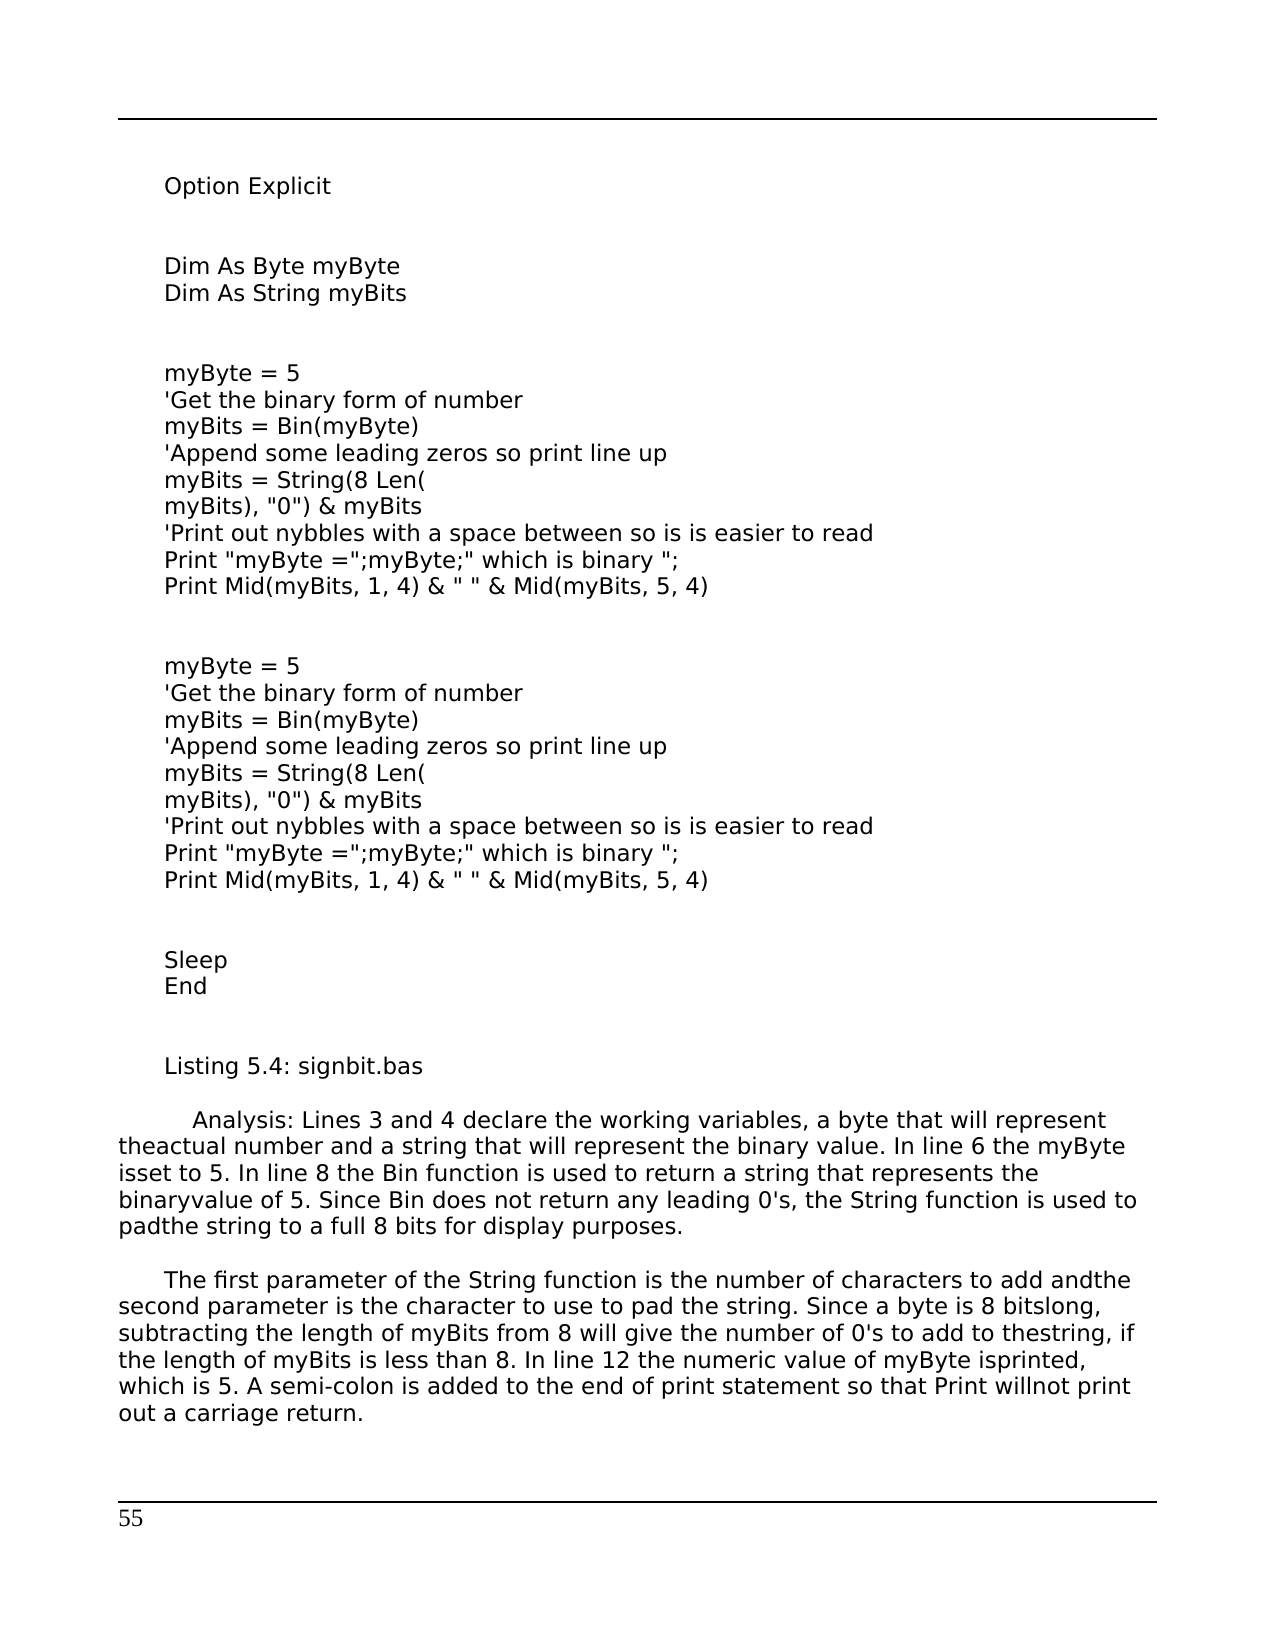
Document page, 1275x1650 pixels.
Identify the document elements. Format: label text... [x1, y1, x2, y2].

text Dim As String myBits [118, 280, 1157, 307]
text 'Get the binary form of number [118, 387, 1157, 413]
text myBits = Bin(myByte) [118, 413, 1157, 440]
text myBits = Bin(myByte) [118, 707, 1157, 733]
text Print Mid(myBits, 1, 4) & " " & Mid(myBits, 5, 4) [118, 573, 1157, 600]
text 'Append some leading zeros so print line up [118, 440, 1157, 467]
text myBits = String(8 Len( [118, 760, 1157, 787]
text 'Print out nybbles with a space between so is is easier to read [118, 520, 1157, 547]
text Analysis: Lines 3 and 4 declare the working variables, a byte that will represent theactual number and a string that will represent the binary value. In line 6 the myByte isset to 5. In line 8 the Bin function is used to return a string that represents the binaryvalue of 5. Since Bin does not return any leading 0's, the String function is used to padthe string to a full 8 bits for display purposes. [118, 1107, 1157, 1240]
text myBits = String(8 Len( [118, 467, 1157, 493]
text 'Print out nybbles with a space between so is is easier to read [118, 813, 1157, 840]
text myBits), "0") & myBits [118, 493, 1157, 520]
text myBits), "0") & myBits [118, 787, 1157, 813]
text End [118, 973, 1157, 1000]
text Print "myByte =";myByte;" which is binary "; [118, 547, 1157, 573]
text Print "myByte =";myByte;" which is binary "; [118, 840, 1157, 867]
text 'Append some leading zeros so print line up [118, 733, 1157, 760]
text Listing 5.4: signbit.bas [118, 1053, 1157, 1080]
text myByte = 5 [118, 360, 1157, 387]
text 'Get the binary form of number [118, 680, 1157, 707]
text Print Mid(myBits, 1, 4) & " " & Mid(myBits, 5, 4) [118, 867, 1157, 893]
text Dim As Byte myByte [118, 253, 1157, 280]
text The first parameter of the String function is the number of characters to add andthe second parameter is the character to use to pad the string. Since a byte is 8 bitslong, subtracting the length of myBits from 8 will give the number of 0's to add to thestring, if the length of myBits is less than 8. In line 12 the numeric value of myByte isprinted, which is 5. A semi-colon is added to the end of print statement so that Print willnot print out a carriage return. [118, 1267, 1157, 1427]
text myByte = 5 [118, 653, 1157, 680]
text Sleep [118, 947, 1157, 973]
text Option Explicit [118, 173, 1157, 200]
